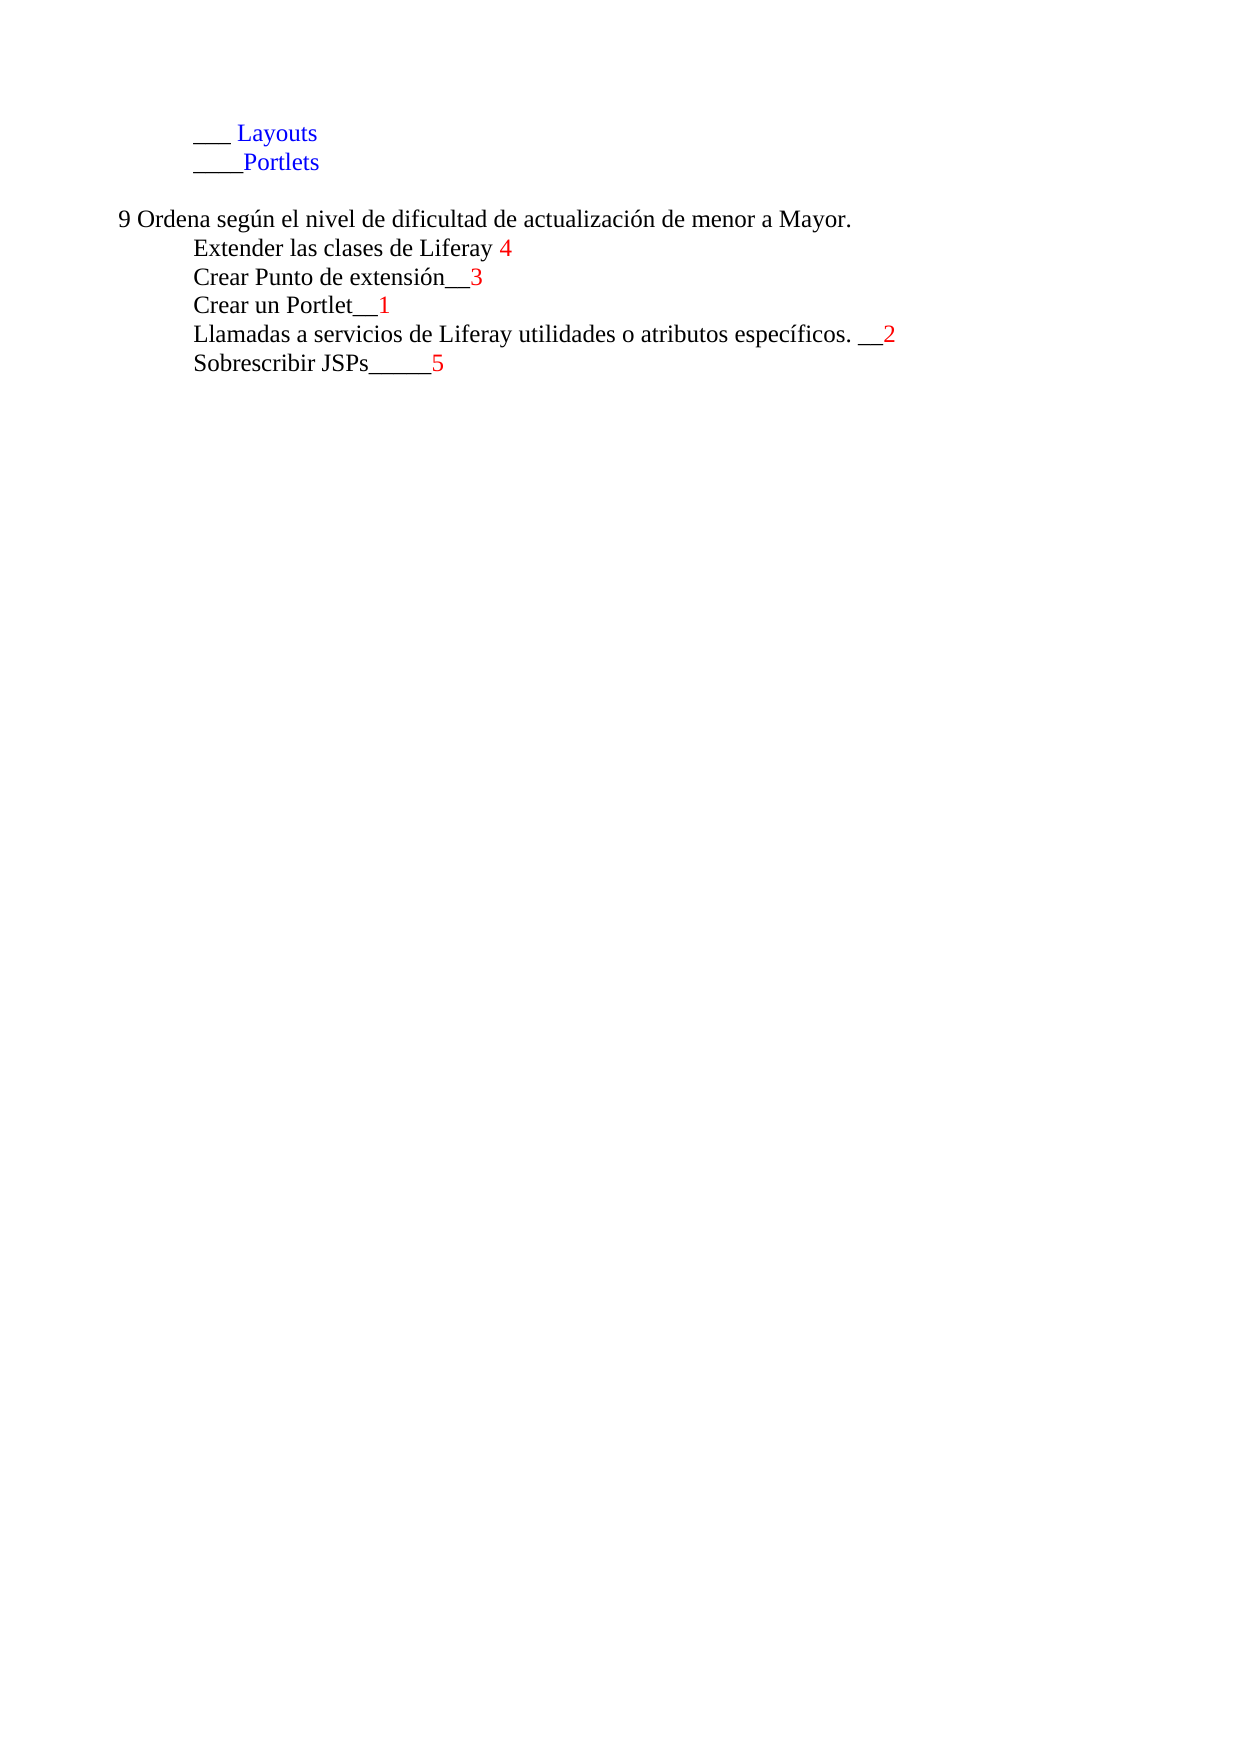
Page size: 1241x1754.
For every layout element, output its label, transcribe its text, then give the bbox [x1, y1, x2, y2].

text 9 Ordena según el nivel de dificultad de actualización de menor a Mayor. [118, 204, 1122, 233]
text Crear Punto de extensión__3 [118, 262, 1122, 291]
text Extender las clases de Liferay 4 [118, 233, 1122, 262]
text ____Portlets [118, 147, 1122, 176]
text Crear un Portlet__1 [118, 291, 1122, 319]
text ___ Layouts [118, 118, 1122, 147]
text Llamadas a servicios de Liferay utilidades o atributos específicos. __2 [118, 319, 1122, 348]
text Sobrescribir JSPs_____5 [118, 348, 1122, 377]
